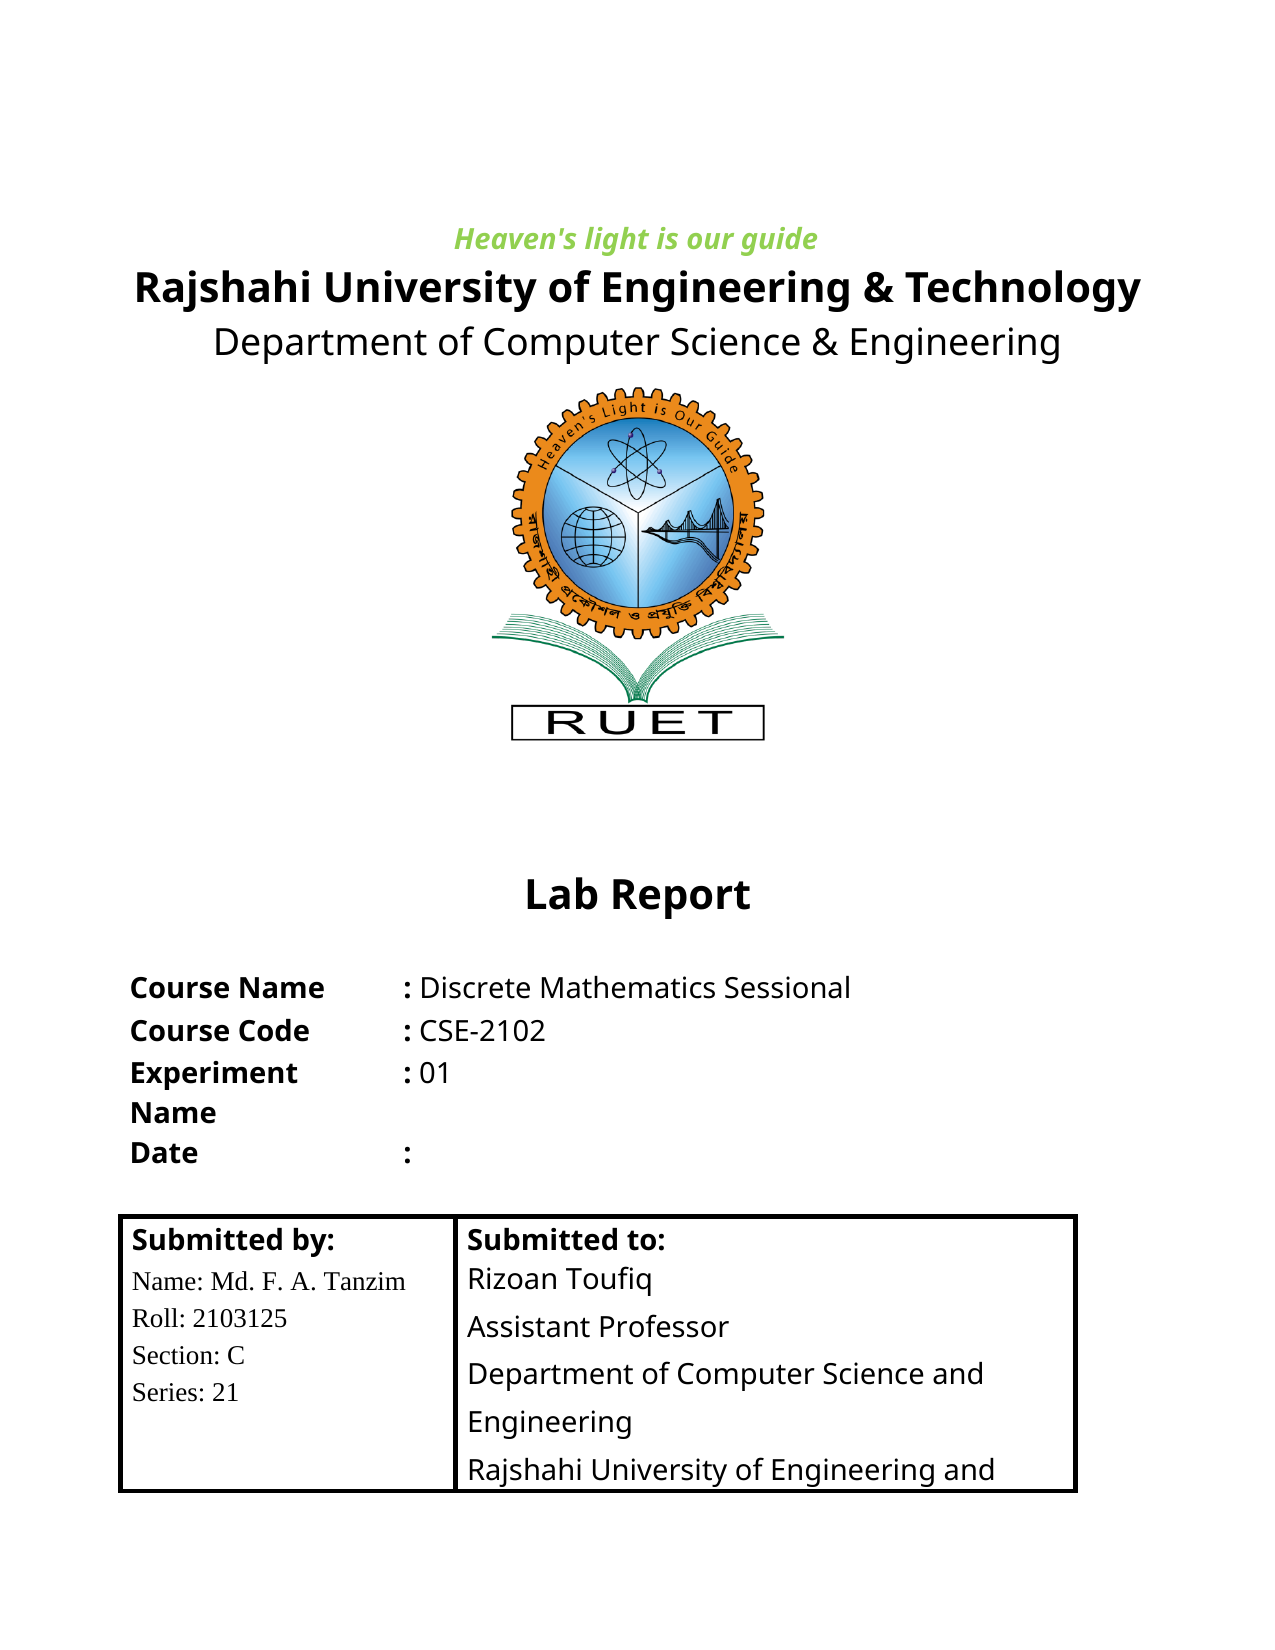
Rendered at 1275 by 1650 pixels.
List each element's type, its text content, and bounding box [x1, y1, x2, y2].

table_cell : 01 [392, 1053, 1066, 1132]
table_cell : [392, 1132, 1066, 1174]
table_header : Discrete Mathematics Sessional [392, 968, 1066, 1010]
text Rajshahi University of Engineering & Technology [118, 258, 1157, 315]
table_header Submitted to: Rizoan Toufiq Assistant Professor Department of Computer Science and Engineering Rajshahi University of Engineering and [458, 1219, 1073, 1488]
picture [479, 381, 796, 746]
text Heaven's light is our guide [118, 218, 1157, 258]
table_cell Date [118, 1132, 392, 1174]
table_header Submitted by: Name: Md. F. A. Tanzim Roll: 2103125 Section: C Series: 21 [123, 1219, 453, 1488]
text Lab Report [521, 864, 754, 921]
table_cell Experiment Name [118, 1053, 392, 1132]
table_cell Course Code [118, 1010, 392, 1052]
table_header Course Name [118, 968, 392, 1010]
table_cell : CSE-2102 [392, 1010, 1066, 1052]
text Department of Computer Science & Engineering [118, 315, 1157, 366]
